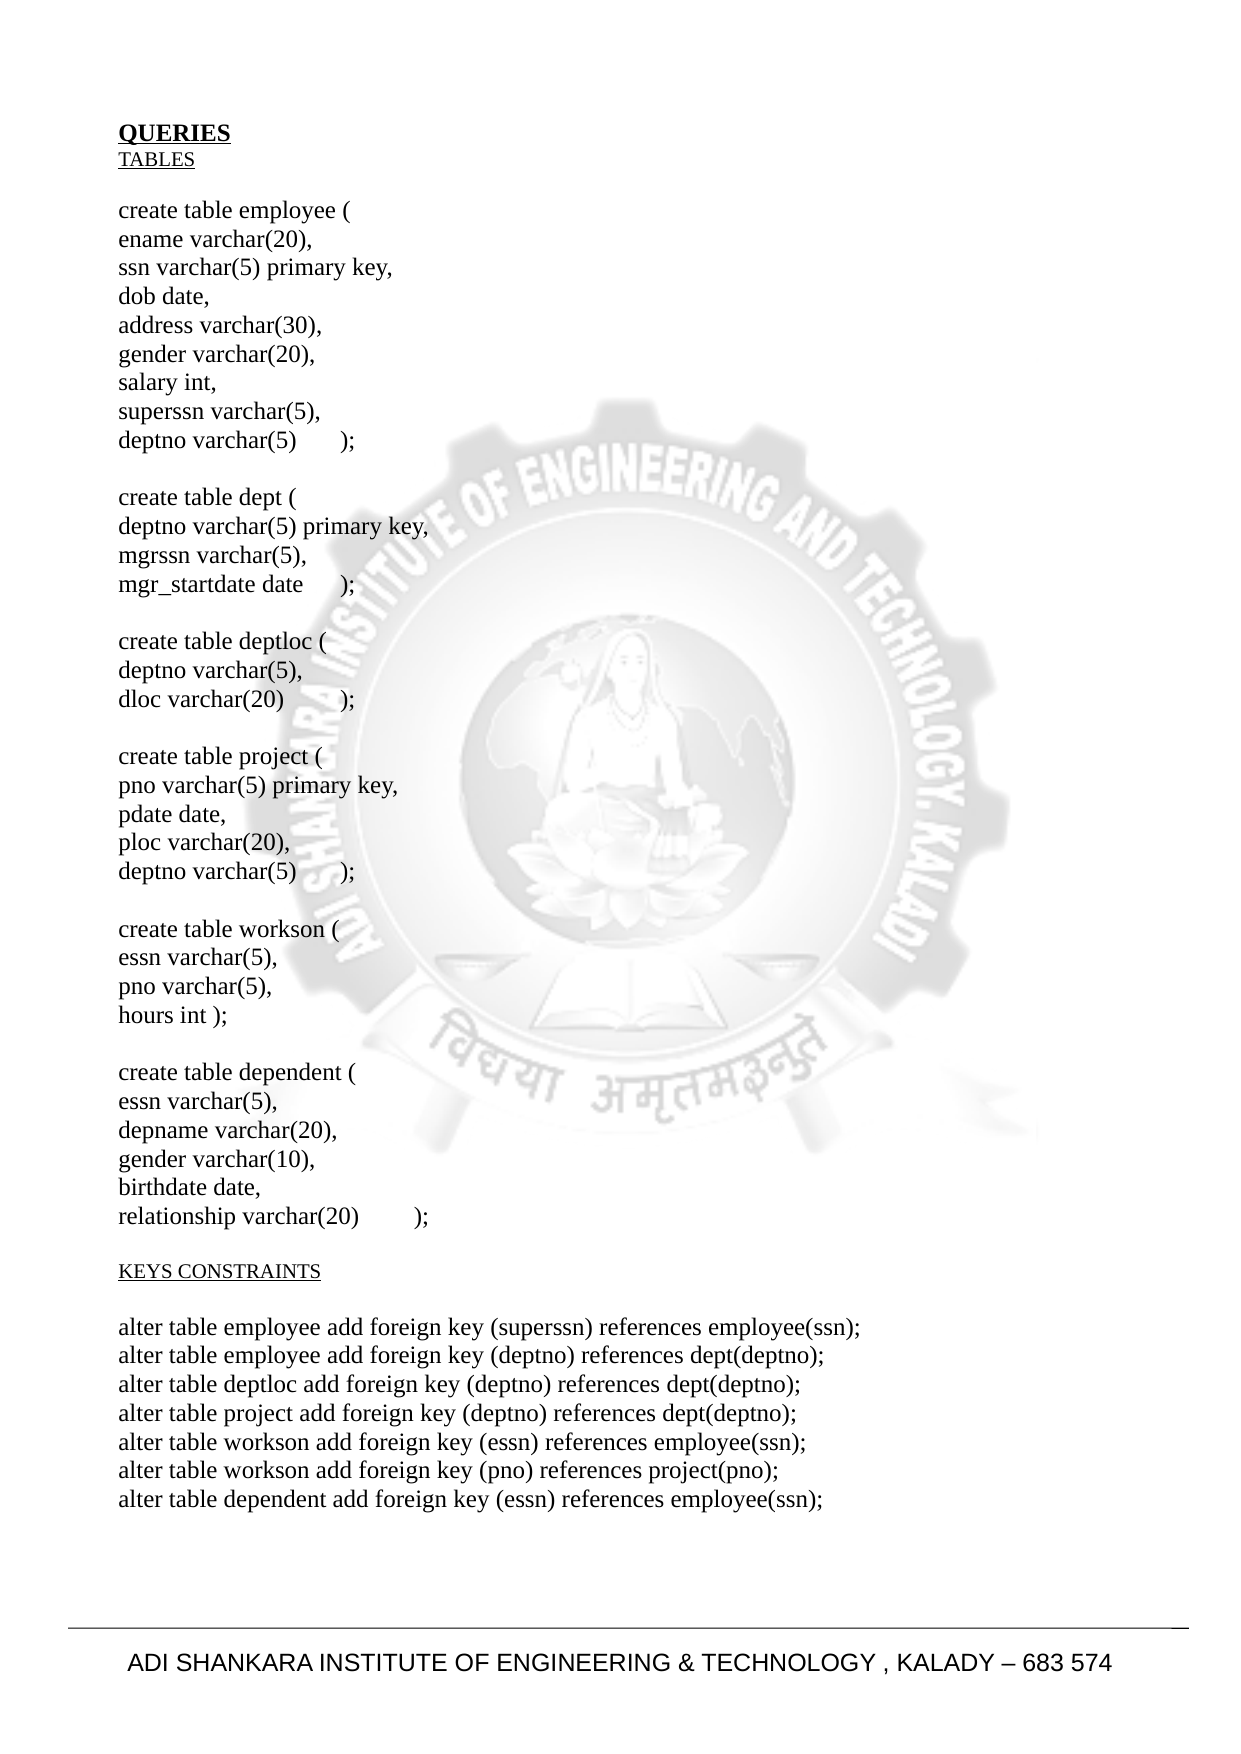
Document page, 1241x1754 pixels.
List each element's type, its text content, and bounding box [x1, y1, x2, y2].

text TABLES [118, 147, 1122, 171]
text alter table employee add foreign key (superssn) references employee(ssn); alter table employee add foreign key (deptno) references dept(deptno); alter table deptloc add foreign key (deptno) references dept(deptno); alter table project add foreign key (deptno) references dept(deptno); alter table workson add foreign key (essn) references employee(ssn); alter table workson add foreign key (pno) references project(pno); alter table dependent add foreign key (essn) references employee(ssn); [118, 1283, 1122, 1570]
text QUERIES [118, 118, 1122, 147]
text create table employee ( ename varchar(20), ssn varchar(5) primary key, dob date, address varchar(30), gender varchar(20), salary int, superssn varchar(5), deptno varchar(5) ); create table dept ( deptno varchar(5) primary key, mgrssn varchar(5), mgr_startdate date ); create table deptloc ( deptno varchar(5), dloc varchar(20) ); create table project ( pno varchar(5) primary key, pdate date, ploc varchar(20), deptno varchar(5) ); create table workson ( essn varchar(5), pno varchar(5), hours int ); create table dependent ( essn varchar(5), depname varchar(20), gender varchar(10), birthdate date, relationship varchar(20) ); [118, 171, 1122, 1230]
text KEYS CONSTRAINTS [118, 1230, 1122, 1283]
